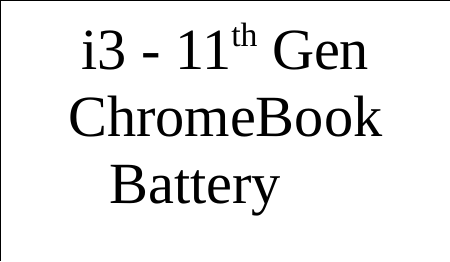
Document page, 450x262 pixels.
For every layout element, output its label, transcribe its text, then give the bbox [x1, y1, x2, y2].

text Battery ✅ [15, 149, 435, 216]
text ChromeBook [15, 82, 435, 149]
text i3 - 11th Gen [15, 15, 435, 82]
